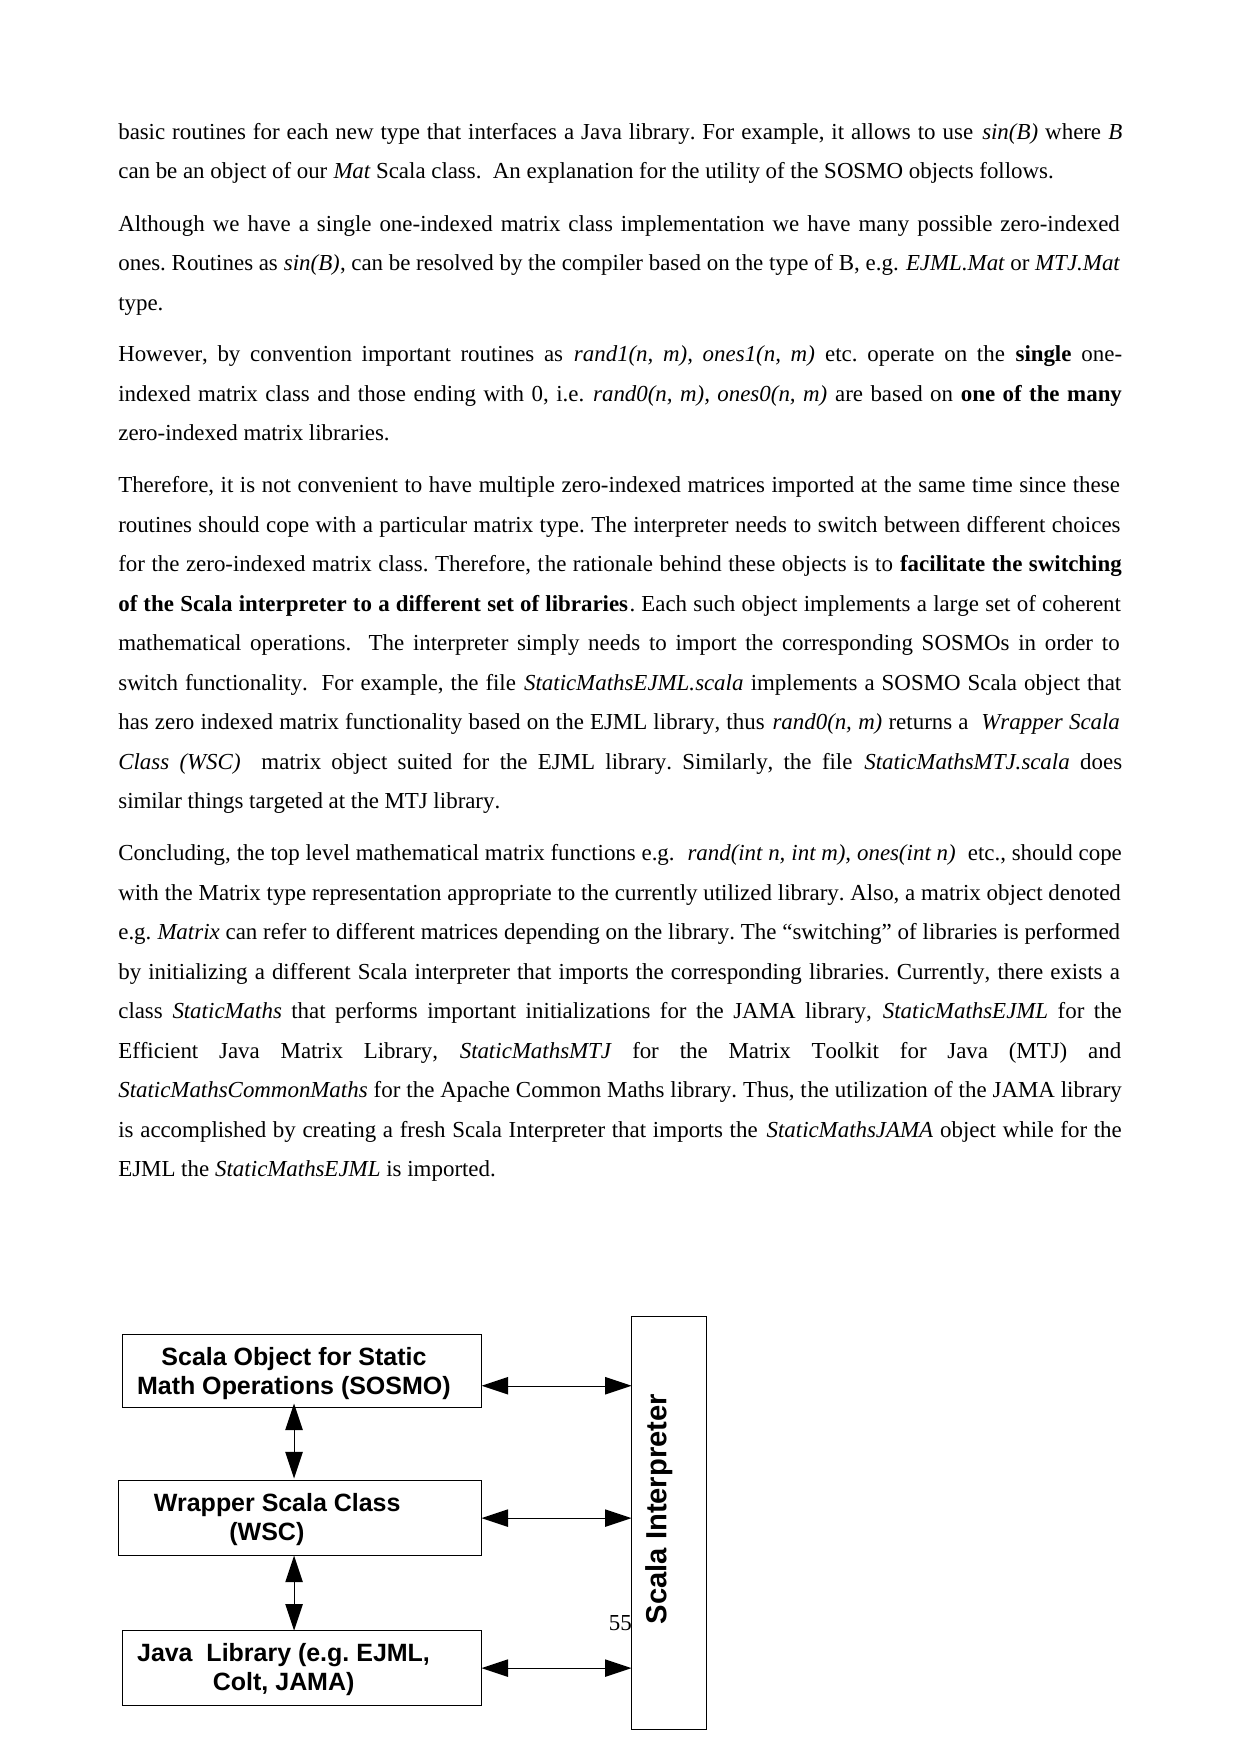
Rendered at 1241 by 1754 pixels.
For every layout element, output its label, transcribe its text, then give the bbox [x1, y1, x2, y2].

text However, by convention important routines as rand1(n, m), ones1(n, m) etc. operate on the single one-indexed matrix class and those ending with 0, i.e. rand0(n, m), ones0(n, m) are based on one of the many zero-indexed matrix libraries. [118, 341, 1122, 446]
text Concluding, the top level mathematical matrix functions e.g. rand(int n, int m), ones(int n) etc., should cope with the Matrix type representation appropriate to the currently utilized library. Also, a matrix object denoted e.g. Matrix can refer to different matrices depending on the library. The “switching” of libraries is performed by initializing a different Scala interpreter that imports the corresponding libraries. Currently, there exists a class StaticMaths that performs important initializations for the JAMA library, StaticMathsEJML for the Efficient Java Matrix Library, StaticMathsMTJ for the Matrix Toolkit for Java (MTJ) and StaticMathsCommonMaths for the Apache Common Maths library. Thus, the utilization of the JAMA library is accomplished by creating a fresh Scala Interpreter that imports the StaticMathsJAMA object while for the EJML the StaticMathsEJML is imported. [118, 839, 1122, 1181]
text Although we have a single one-indexed matrix class implementation we have many possible zero-indexed ones. Routines as sin(B), can be resolved by the compiler based on the type of B, e.g. EJML.Mat or MTJ.Mat type. [118, 209, 1122, 315]
text Therefore, it is not convenient to have multiple zero-indexed matrices imported at the same time since these routines should cope with a particular matrix type. The interpreter needs to switch between different choices for the zero-indexed matrix class. Therefore, the rationale behind these objects is to facilitate the switching of the Scala interpreter to a different set of libraries. Each such object implements a large set of coherent mathematical operations. The interpreter simply needs to import the corresponding SOSMOs in order to switch functionality. For example, the file StaticMathsEJML.scala implements a SOSMO Scala object that has zero indexed matrix functionality based on the EJML library, thus rand0(n, m) returns a Wrapper Scala Class (WSC) matrix object suited for the EJML library. Similarly, the file StaticMathsMTJ.scala does similar things targeted at the MTJ library. [118, 471, 1122, 814]
text basic routines for each new type that interfaces a Java library. For example, it allows to use sin(B) where B can be an object of our Mat Scala class. An explanation for the utility of the SOSMO objects follows. [118, 118, 1122, 184]
